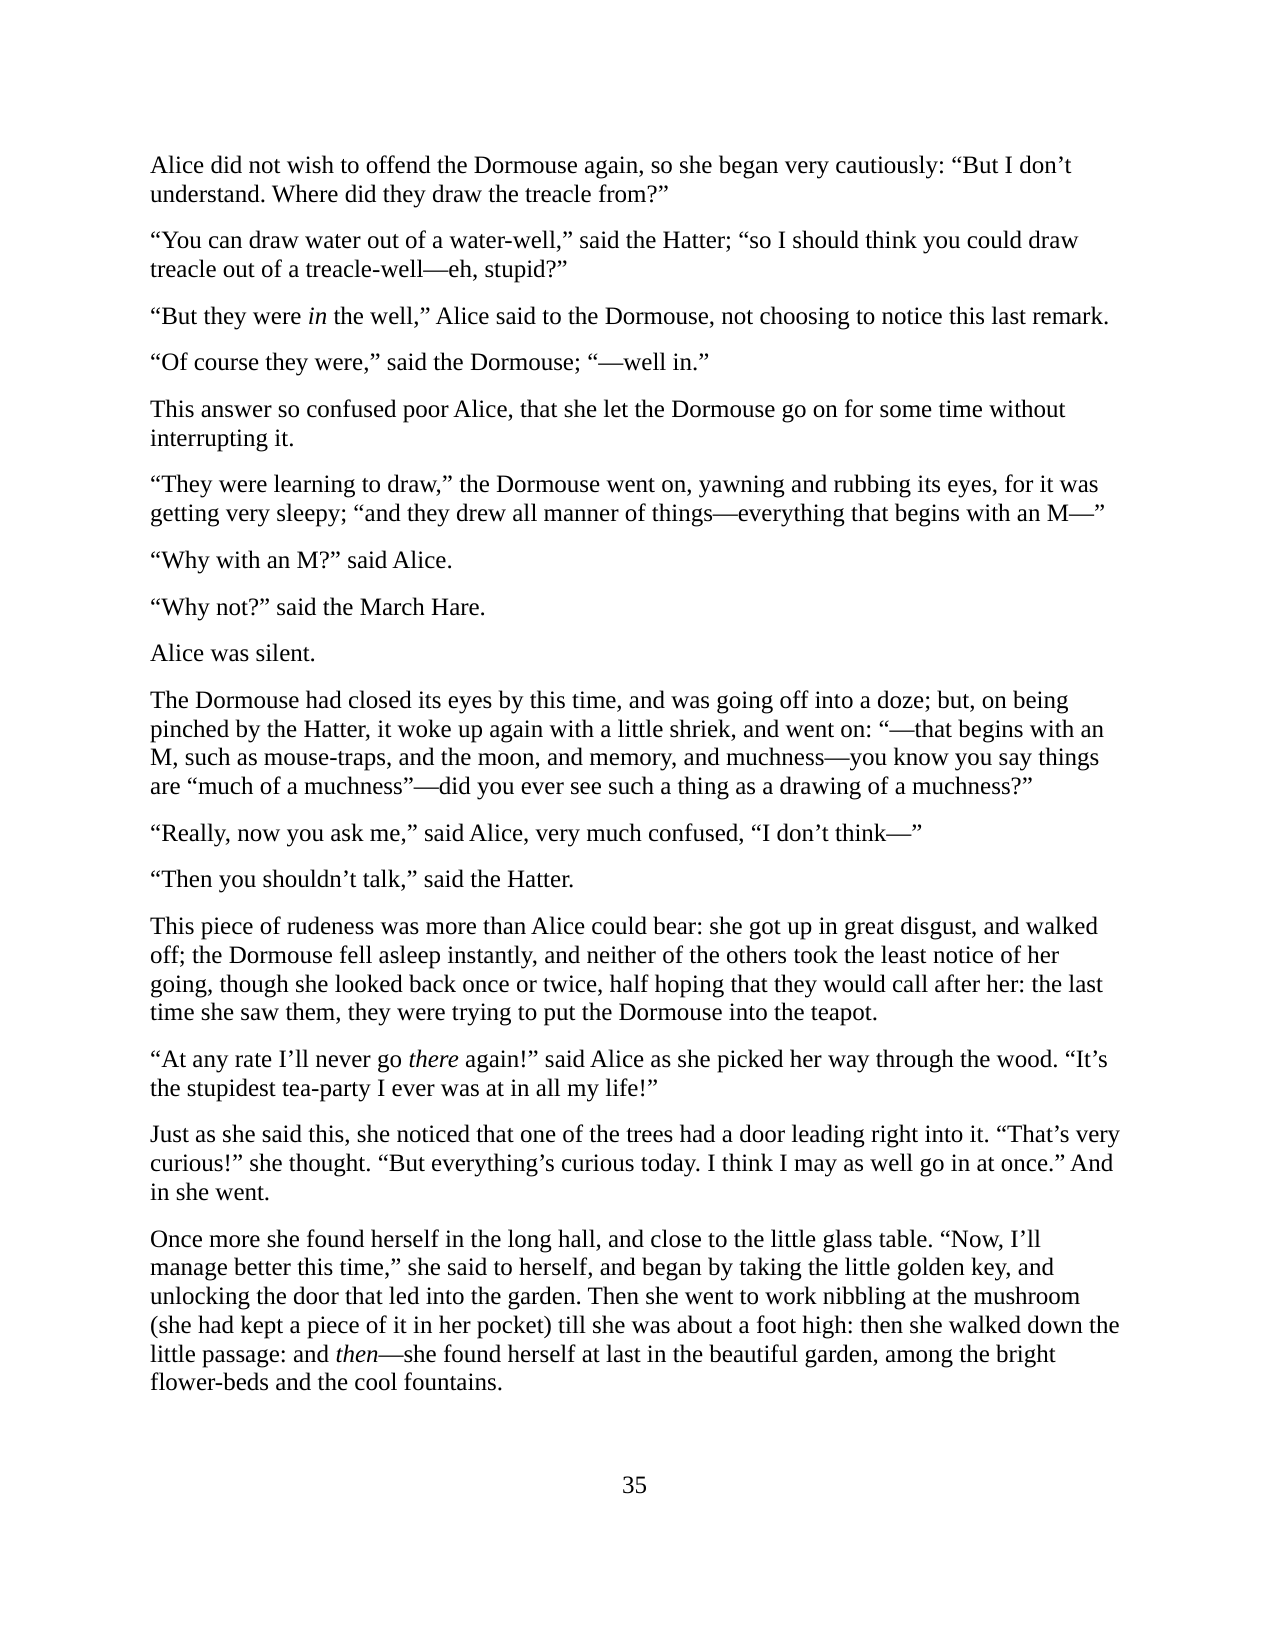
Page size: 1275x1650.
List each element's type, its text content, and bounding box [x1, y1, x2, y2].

text Once more she found herself in the long hall, and close to the little glass table. “Now, I’ll manage better this time,” she said to herself, and began by taking the little golden key, and unlocking the door that led into the garden. Then she went to work nibbling at the mushroom (she had kept a piece of it in her pocket) till she was about a foot high: then she walked down the little passage: and then—she found herself at last in the beautiful garden, among the bright flower-beds and the cool fountains. [150, 1224, 1125, 1396]
text This piece of rudeness was more than Alice could bear: she got up in great disgust, and walked off; the Dormouse fell asleep instantly, and neither of the others took the least notice of her going, though she looked back once or twice, half hoping that they would call after her: the last time she saw them, they were trying to put the Dormouse into the teapot. [150, 911, 1125, 1026]
text “But they were in the well,” Alice said to the Dormouse, not choosing to notice this last remark. [150, 301, 1125, 329]
text “Why with an M?” said Alice. [150, 545, 1125, 574]
text “Then you shouldn’t talk,” said the Hatter. [150, 864, 1125, 893]
text “Of course they were,” said the Dormouse; “—well in.” [150, 347, 1125, 376]
text “Really, now you ask me,” said Alice, very much confused, “I don’t think—” [150, 818, 1125, 847]
text Just as she said this, she noticed that one of the trees had a door leading right into it. “That’s very curious!” she thought. “But everything’s curious today. I think I may as well go in at once.” And in she went. [150, 1119, 1125, 1206]
text Alice was silent. [150, 638, 1125, 667]
text “You can draw water out of a water-well,” said the Hatter; “so I should think you could draw treacle out of a treacle-well—eh, stupid?” [150, 225, 1125, 283]
text “They were learning to draw,” the Dormouse went on, yawning and rubbing its eyes, for it was getting very sleepy; “and they drew all manner of things—everything that begins with an M—” [150, 469, 1125, 527]
text “At any rate I’ll never go there again!” said Alice as she picked her way through the wood. “It’s the stupidest tea-party I ever was at in all my life!” [150, 1044, 1125, 1102]
text Alice did not wish to offend the Dormouse again, so she began very cautiously: “But I don’t understand. Where did they draw the treacle from?” [150, 150, 1125, 207]
text “Why not?” said the March Hare. [150, 592, 1125, 620]
text This answer so confused poor Alice, that she let the Dormouse go on for some time without interrupting it. [150, 394, 1125, 452]
text The Dormouse had closed its eyes by this time, and was going off into a doze; but, on being pinched by the Hatter, it woke up again with a little shriek, and went on: “—that begins with an M, such as mouse-traps, and the moon, and memory, and muchness—you know you say things are “much of a muchness”—did you ever see such a thing as a drawing of a muchness?” [150, 685, 1125, 800]
